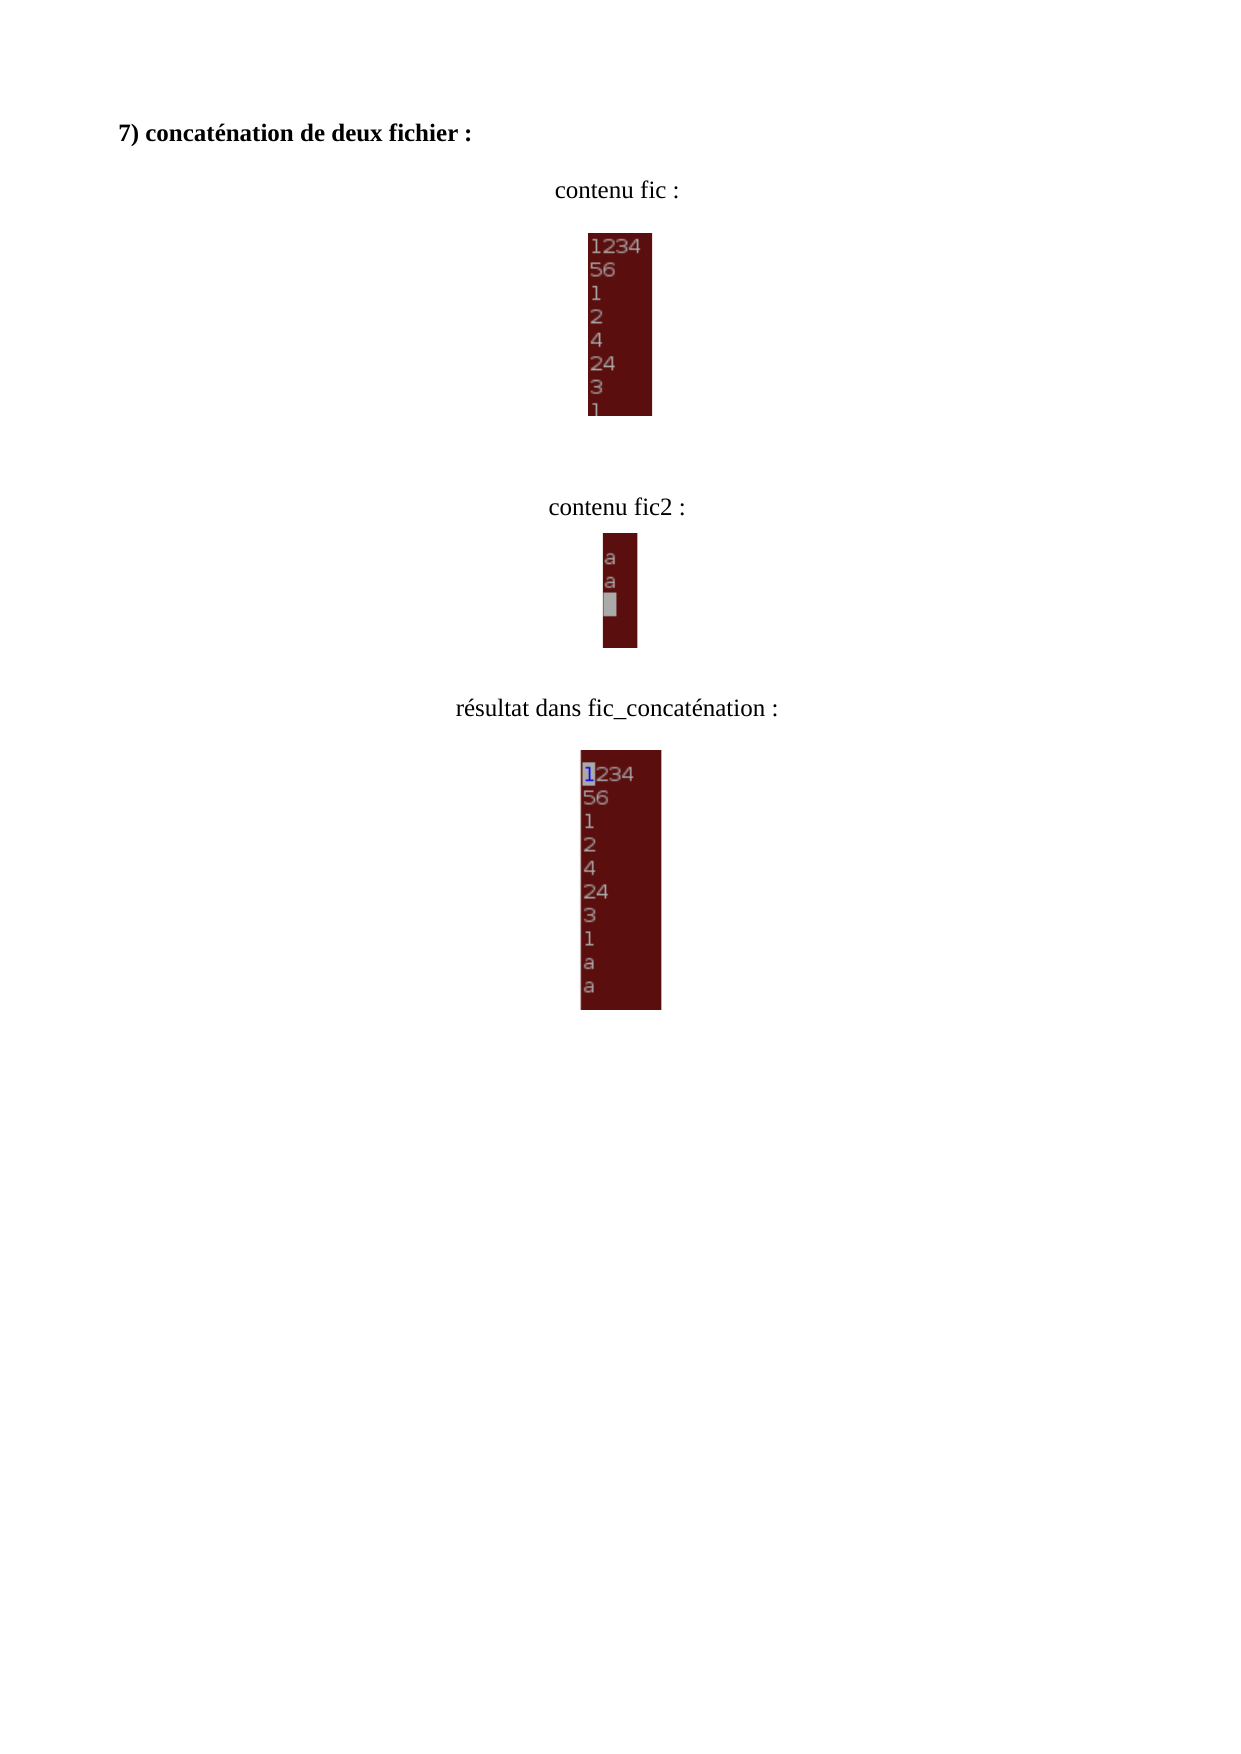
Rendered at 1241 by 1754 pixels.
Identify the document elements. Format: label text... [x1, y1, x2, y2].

text résultat dans fic_concaténation : [118, 693, 1122, 722]
picture [578, 750, 662, 1010]
text 7) concaténation de deux fichier : [118, 118, 1122, 147]
picture [602, 533, 638, 648]
picture [588, 233, 653, 416]
text contenu fic2 : [118, 492, 1122, 521]
text contenu fic : [118, 176, 1122, 204]
